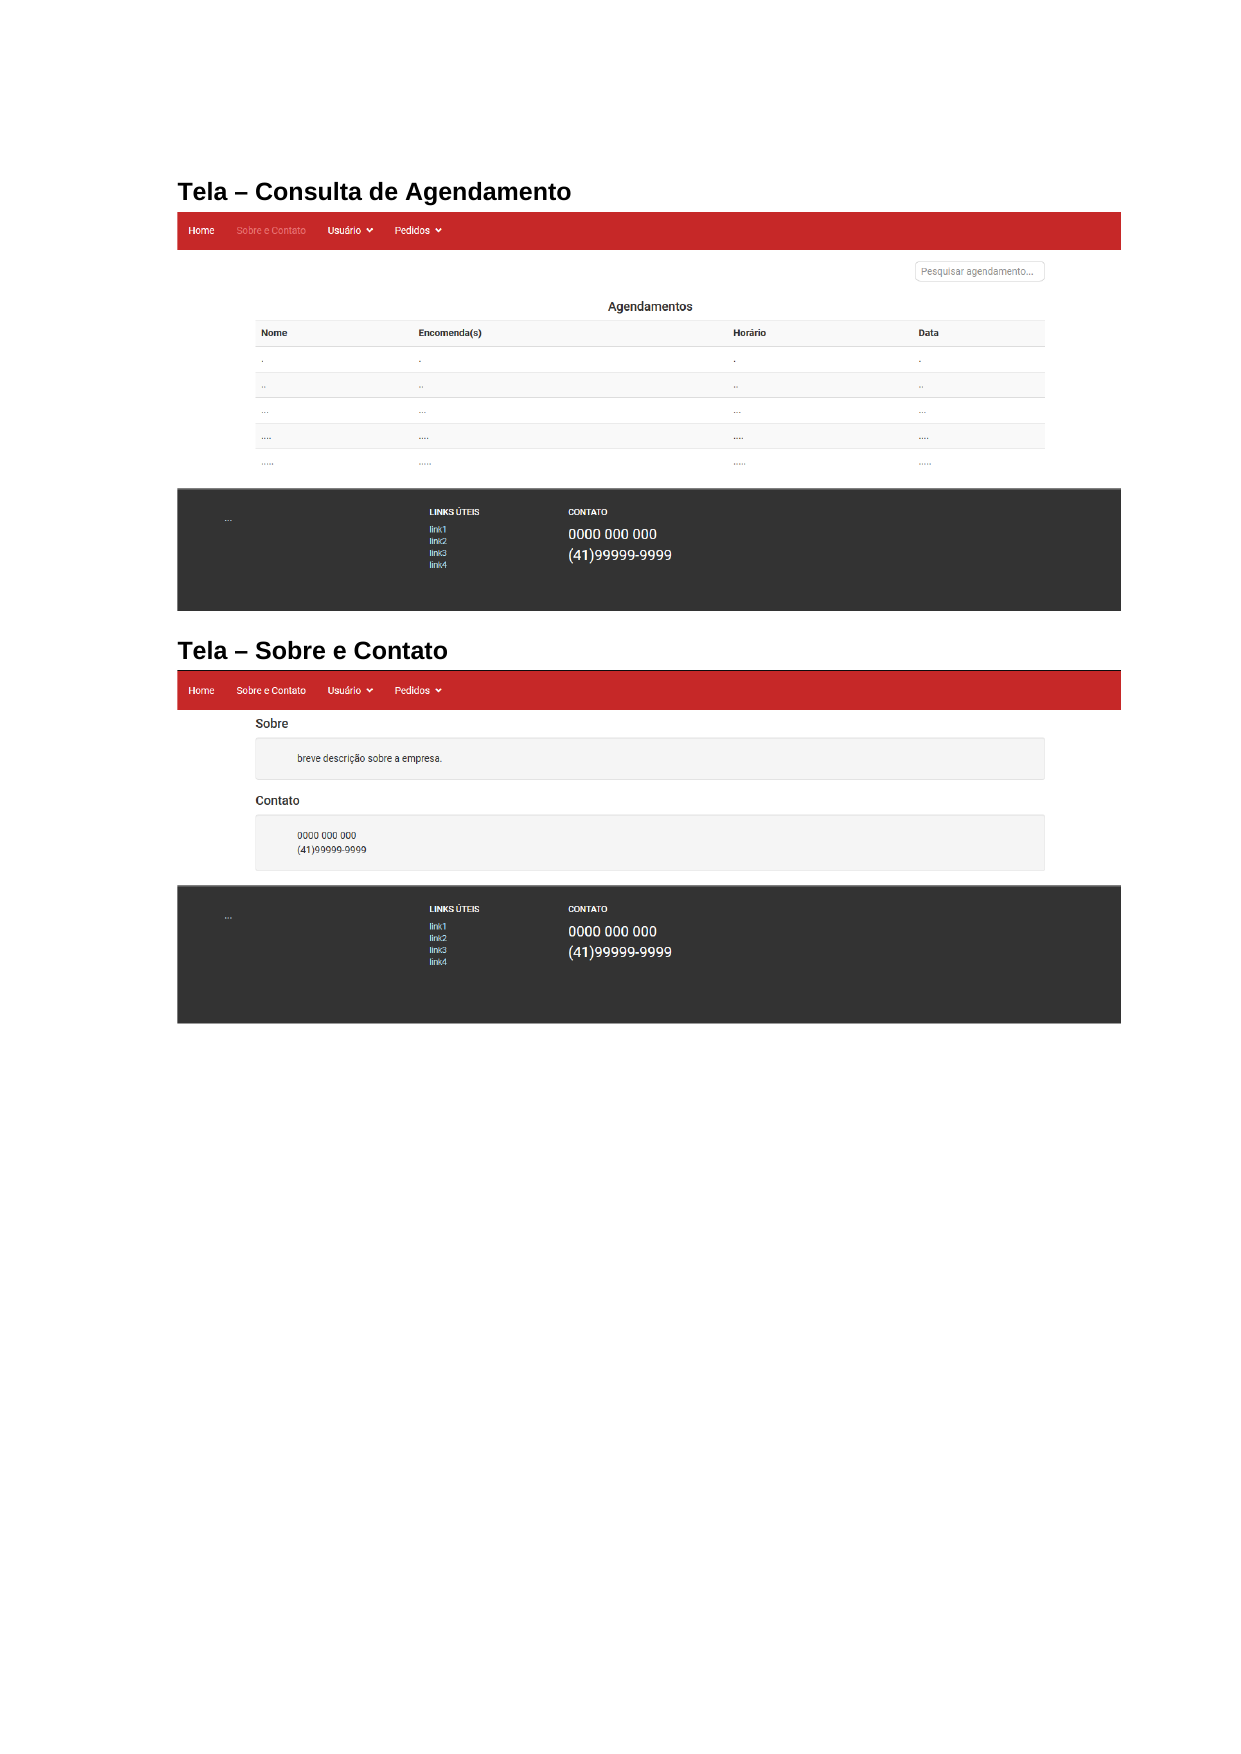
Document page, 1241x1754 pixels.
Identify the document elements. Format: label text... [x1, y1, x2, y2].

subtitle Tela – Consulta de Agendamento [177, 177, 1122, 206]
subtitle Tela – Sobre e Contato [177, 636, 1122, 664]
